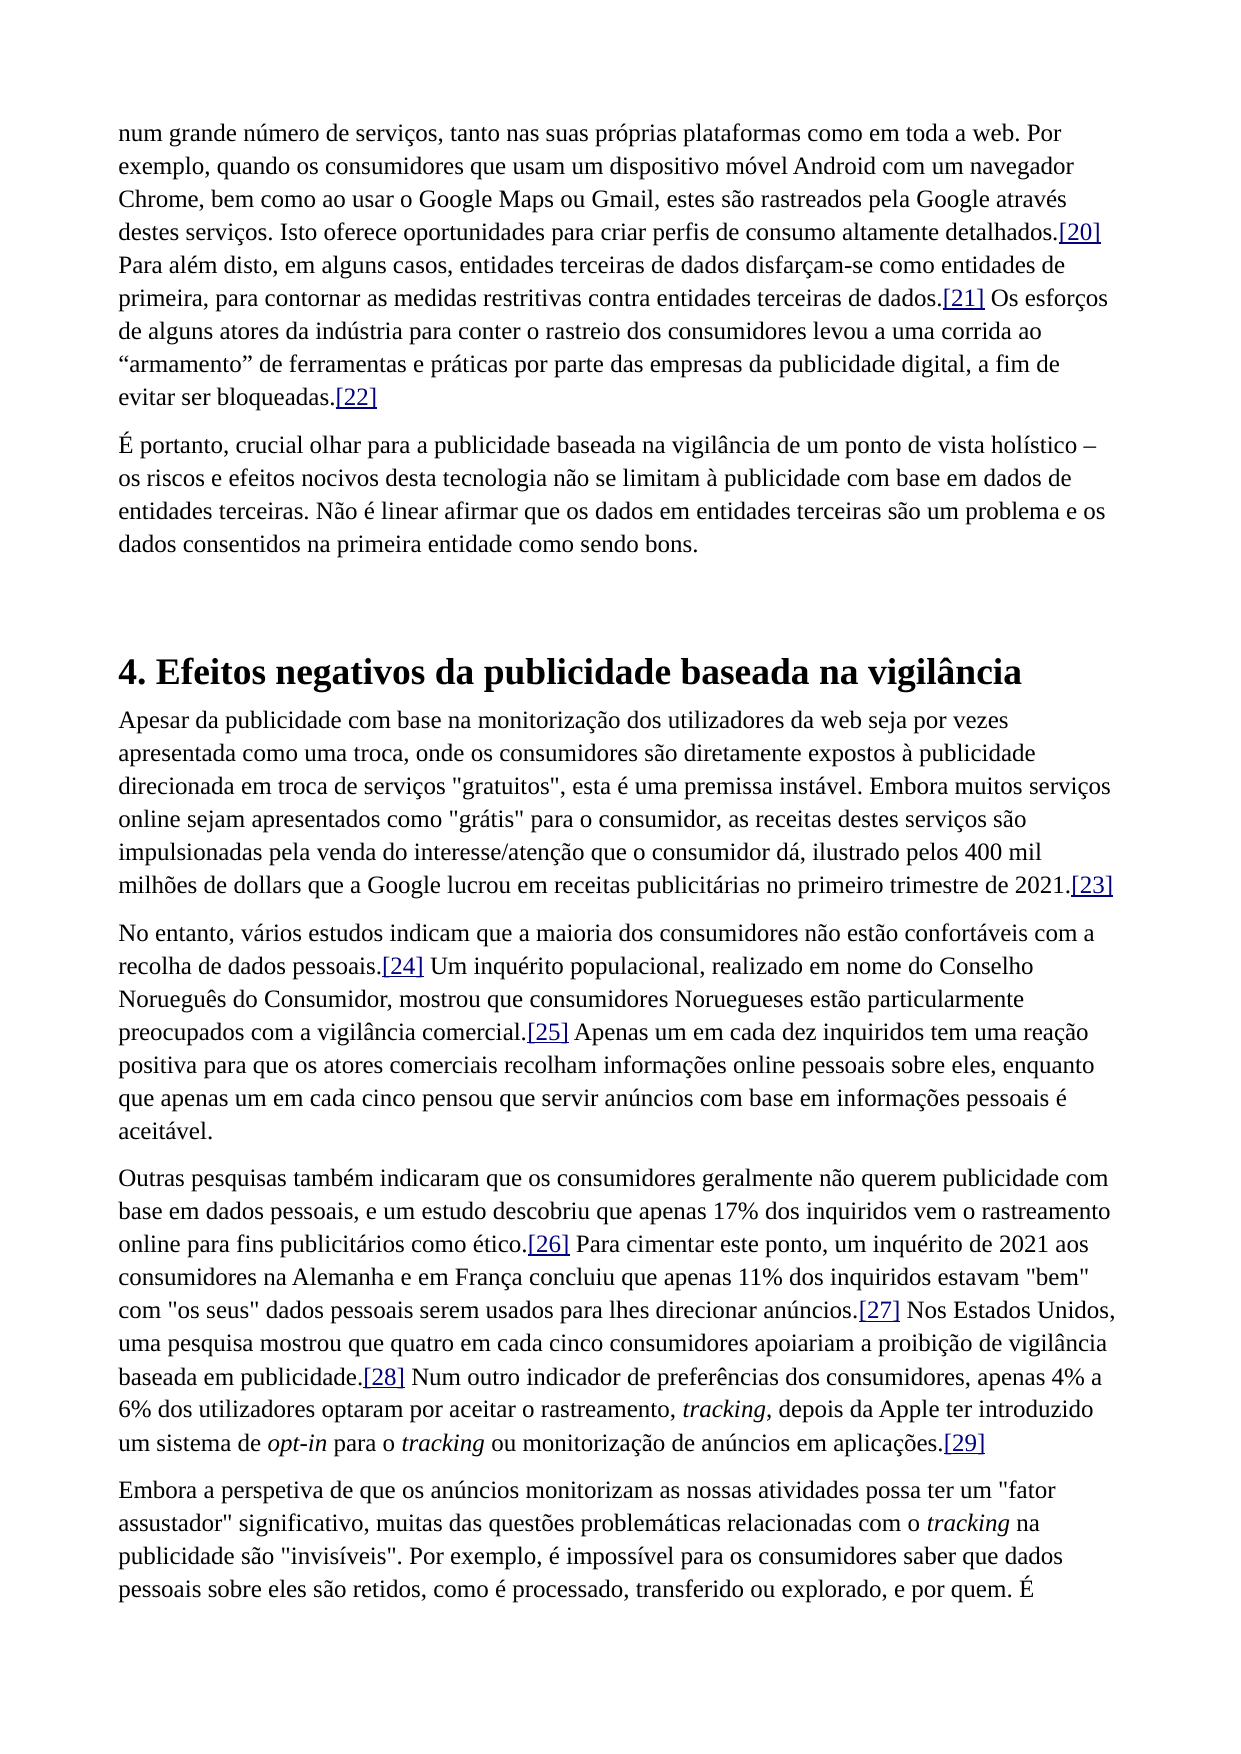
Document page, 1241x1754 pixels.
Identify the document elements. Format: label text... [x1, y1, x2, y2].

subtitle 4. Efeitos negativos da publicidade baseada na vigilância [118, 649, 1122, 692]
text É portanto, crucial olhar para a publicidade baseada na vigilância de um ponto de vista holístico – os riscos e efeitos nocivos desta tecnologia não se limitam à publicidade com base em dados de entidades terceiras. Não é linear afirmar que os dados em entidades terceiras são um problema e os dados consentidos na primeira entidade como sendo bons. [118, 430, 1122, 558]
text Apesar da publicidade com base na monitorização dos utilizadores da web seja por vezes apresentada como uma troca, onde os consumidores são diretamente expostos à publicidade direcionada em troca de serviços "gratuitos", esta é uma premissa instável. Embora muitos serviços online sejam apresentados como "grátis" para o consumidor, as receitas destes serviços são impulsionadas pela venda do interesse/atenção que o consumidor dá, ilustrado pelos 400 mil milhões de dollars que a Google lucrou em receitas publicitárias no primeiro trimestre de 2021.[23] [118, 705, 1122, 899]
text No entanto, vários estudos indicam que a maioria dos consumidores não estão confortáveis com a recolha de dados pessoais.[24] Um inquérito populacional, realizado em nome do Conselho Norueguês do Consumidor, mostrou que consumidores Noruegueses estão particularmente preocupados com a vigilância comercial.[25] Apenas um em cada dez inquiridos tem uma reação positiva para que os atores comerciais recolham informações online pessoais sobre eles, enquanto que apenas um em cada cinco pensou que servir anúncios com base em informações pessoais é aceitável. [118, 918, 1122, 1144]
text num grande número de serviços, tanto nas suas próprias plataformas como em toda a web. Por exemplo, quando os consumidores que usam um dispositivo móvel Android com um navegador Chrome, bem como ao usar o Google Maps ou Gmail, estes são rastreados pela Google através destes serviços. Isto oferece oportunidades para criar perfis de consumo altamente detalhados.[20] Para além disto, em alguns casos, entidades terceiras de dados disfarçam-se como entidades de primeira, para contornar as medidas restritivas contra entidades terceiras de dados.[21] Os esforços de alguns atores da indústria para conter o rastreio dos consumidores levou a uma corrida ao “armamento” de ferramentas e práticas por parte das empresas da publicidade digital, a fim de evitar ser bloqueadas.[22] [118, 118, 1122, 411]
text Embora a perspetiva de que os anúncios monitorizam as nossas atividades possa ter um "fator assustador" significativo, muitas das questões problemáticas relacionadas com o tracking na publicidade são "invisíveis". Por exemplo, é impossível para os consumidores saber que dados pessoais sobre eles são retidos, como é processado, transferido ou explorado, e por quem. É [118, 1475, 1122, 1603]
text Outras pesquisas também indicaram que os consumidores geralmente não querem publicidade com base em dados pessoais, e um estudo descobriu que apenas 17% dos inquiridos vem o rastreamento online para fins publicitários como ético.[26] Para cimentar este ponto, um inquérito de 2021 aos consumidores na Alemanha e em França concluiu que apenas 11% dos inquiridos estavam "bem" com "os seus" dados pessoais serem usados para lhes direcionar anúncios.[27] Nos Estados Unidos, uma pesquisa mostrou que quatro em cada cinco consumidores apoiariam a proibição de vigilância baseada em publicidade.[28] Num outro indicador de preferências dos consumidores, apenas 4% a 6% dos utilizadores optaram por aceitar o rastreamento, tracking, depois da Apple ter introduzido um sistema de opt-in para o tracking ou monitorização de anúncios em aplicações.[29] [118, 1163, 1122, 1456]
